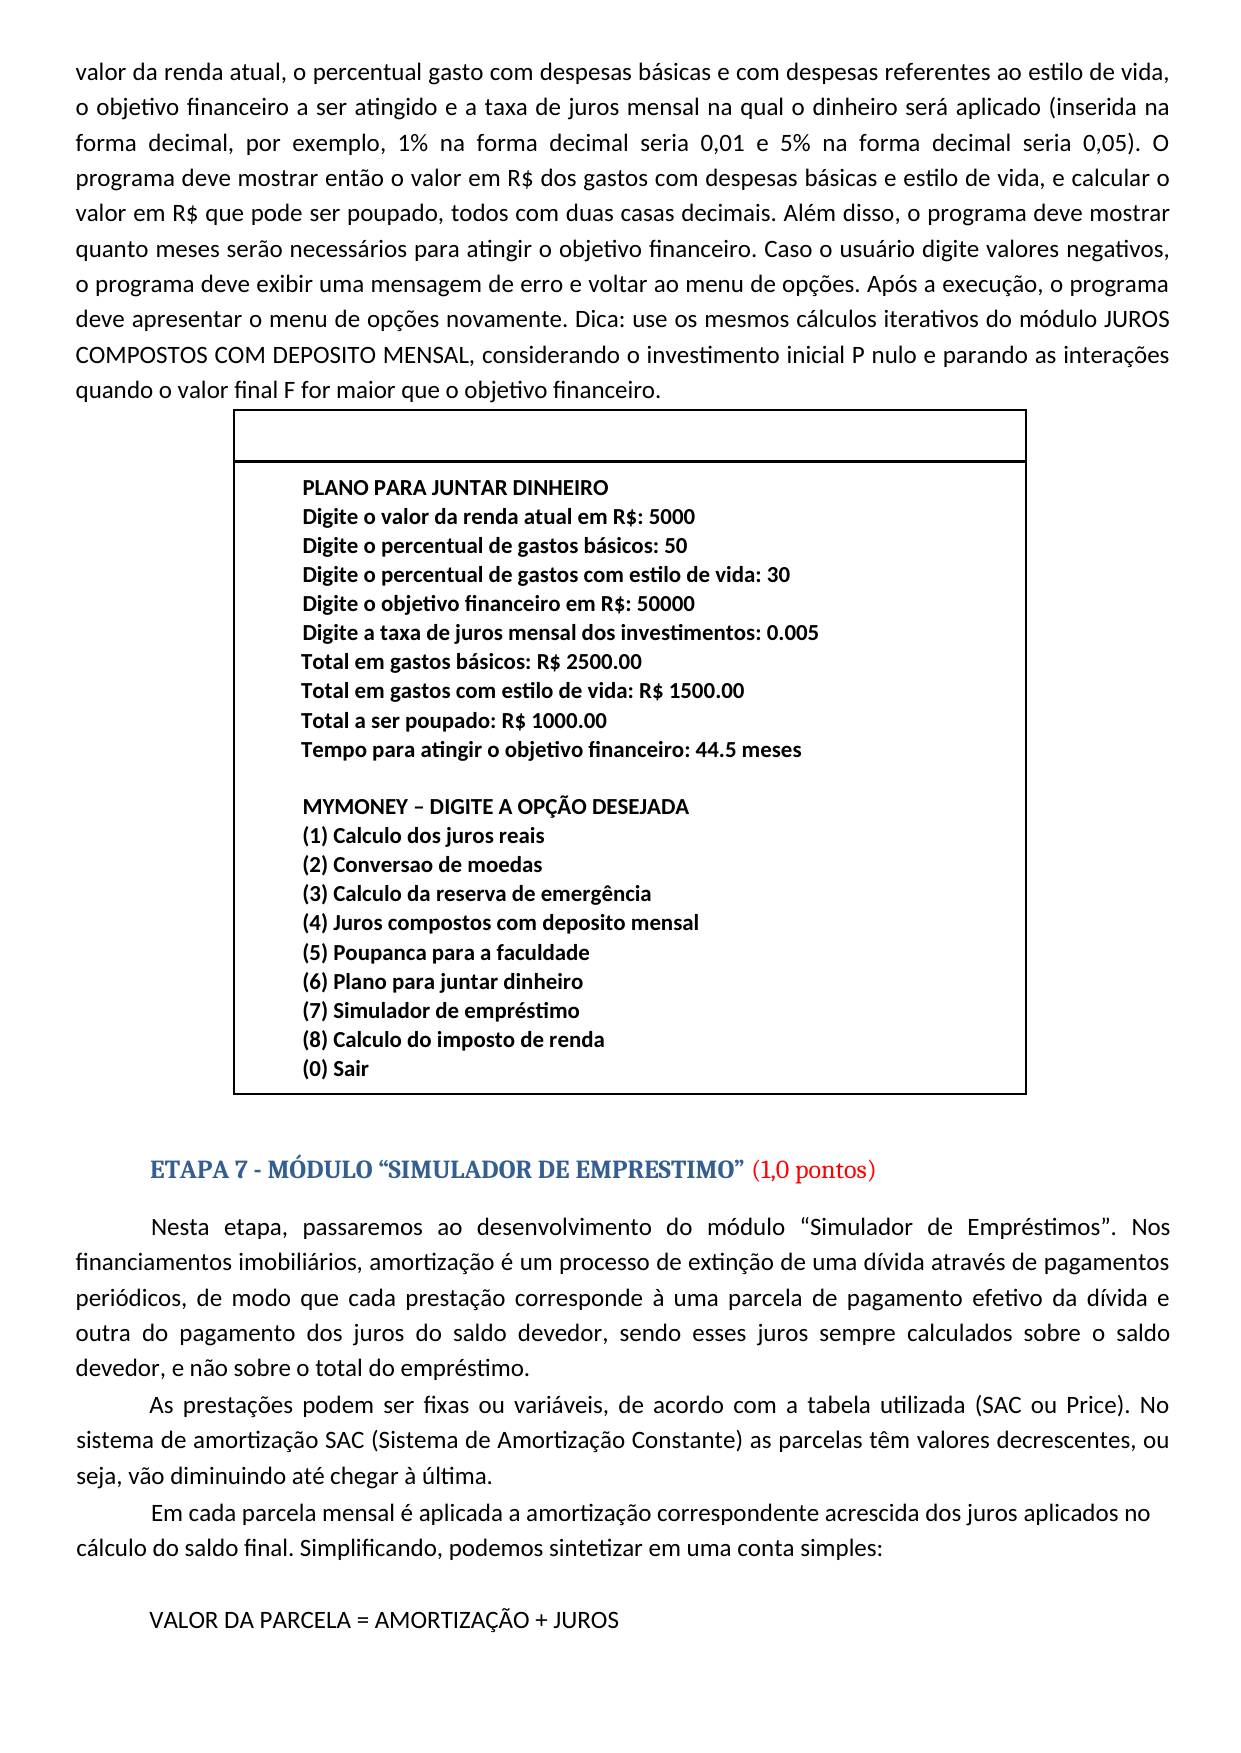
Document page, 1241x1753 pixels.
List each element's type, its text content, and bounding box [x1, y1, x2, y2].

text Em cada parcela mensal é aplicada a amortização correspondente acrescida dos juros aplicados no cálculo do saldo final. Simplificando, podemos sintetizar em uma conta simples: [76, 1497, 1171, 1563]
text As prestações podem ser fixas ou variáveis, de acordo com a tabela utilizada (SAC ou Price). No sistema de amortização SAC (Sistema de Amortização Constante) as parcelas têm valores decrescentes, ou seja, vão diminuindo até chegar à última. [76, 1389, 1172, 1490]
table_cell PLANO PARA JUNTAR DINHEIRO Digite o valor da renda atual em R$: 5000 Digite o percentual de gastos básicos: 50 Digite o percentual de gastos com estilo de vida: 30 Digite o objetivo financeiro em R$: 50000 Digite a taxa de juros mensal dos investimentos: 0.005 Total em gastos básicos: R$ 2500.00 Total em gastos com estilo de vida: R$ 1500.00 Total a ser poupado: R$ 1000.00 Tempo para atingir o objetivo financeiro: 44.5 meses MYMONEY – DIGITE A OPÇÃO DESEJADA (1) Calculo dos juros reais (2) Conversao de moedas (3) Calculo da reserva de emergência (4) Juros compostos com deposito mensal (5) Poupanca para a faculdade (6) Plano para juntar dinheiro (7) Simulador de empréstimo (8) Calculo do imposto de renda (0) Sair [235, 463, 1025, 1093]
text Nesta etapa, passaremos ao desenvolvimento do módulo “Simulador de Empréstimos”. Nos financiamentos imobiliários, amortização é um processo de extinção de uma dívida através de pagamentos periódicos, de modo que cada prestação corresponde à uma parcela de pagamento efetivo da dívida e outra do pagamento dos juros do saldo devedor, sendo esses juros sempre calculados sobre o saldo devedor, e não sobre o total do empréstimo. [75, 1211, 1172, 1383]
text ETAPA 7 - MÓDULO “SIMULADOR DE EMPRESTIMO” (1,0 pontos) [150, 1155, 1198, 1185]
text valor da renda atual, o percentual gasto com despesas básicas e com despesas referentes ao estilo de vida, o objetivo financeiro a ser atingido e a taxa de juros mensal na qual o dinheiro será aplicado (inserida na forma decimal, por exemplo, 1% na forma decimal seria 0,01 e 5% na forma decimal seria 0,05). O programa deve mostrar então o valor em R$ dos gastos com despesas básicas e estilo de vida, e calcular o valor em R$ que pode ser poupado, todos com duas casas decimais. Além disso, o programa deve mostrar quanto meses serão necessários para atingir o objetivo financeiro. Caso o usuário digite valores negativos, o programa deve exibir uma mensagem de erro e voltar ao menu de opções. Após a execução, o programa deve apresentar o menu de opções novamente. Dica: use os mesmos cálculos iterativos do módulo JUROS COMPOSTOS COM DEPOSITO MENSAL, considerando o investimento inicial P nulo e parando as interações quando o valor final F for maior que o objetivo financeiro. [75, 56, 1172, 404]
text VALOR DA PARCELA = AMORTIZAÇÃO + JUROS [149, 1604, 1198, 1635]
table_header Exemplo de execução [235, 411, 1025, 460]
